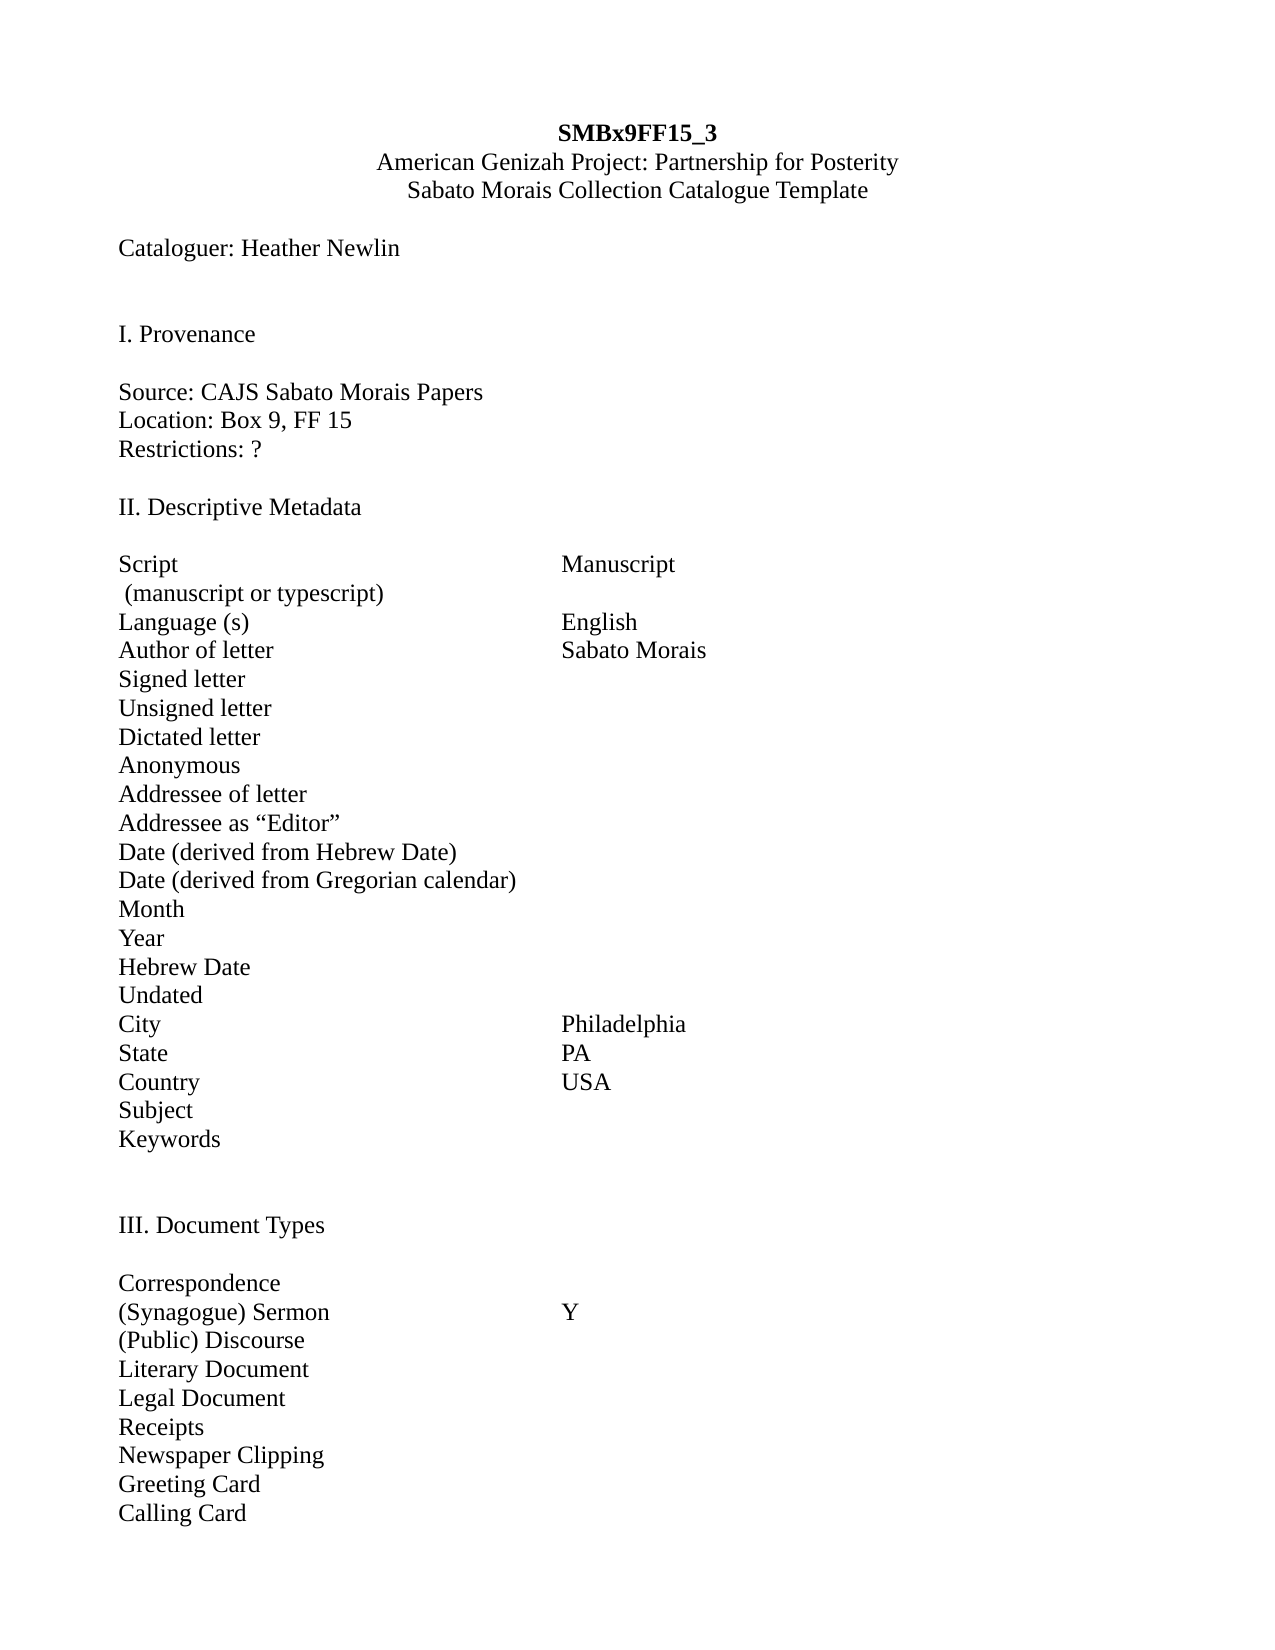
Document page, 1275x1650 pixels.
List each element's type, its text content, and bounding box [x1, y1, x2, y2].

text Location: Box 9, FF 15 [118, 406, 1157, 434]
text Author of letter Sabato Morais [118, 636, 1157, 664]
text American Genizah Project: Partnership for Posterity [118, 147, 1157, 176]
text Anonymous [118, 751, 1157, 779]
text Subject [118, 1096, 1157, 1124]
text Date (derived from Gregorian calendar) [118, 866, 1157, 894]
text State PA [118, 1038, 1157, 1067]
text Restrictions: ? [118, 434, 1157, 463]
text Keywords [118, 1124, 1157, 1153]
text Source: CAJS Sabato Morais Papers [118, 377, 1157, 406]
text III. Document Types [118, 1211, 1157, 1239]
text (Public) Discourse [118, 1326, 1157, 1354]
text Sabato Morais Collection Catalogue Template [118, 176, 1157, 204]
text Addressee as “Editor” [118, 808, 1157, 837]
text Dictated letter [118, 722, 1157, 751]
text Signed letter [118, 664, 1157, 693]
text Legal Document [118, 1383, 1157, 1412]
text Hebrew Date [118, 952, 1157, 981]
text Date (derived from Hebrew Date) [118, 837, 1157, 866]
text Undated [118, 981, 1157, 1009]
text II. Descriptive Metadata [118, 492, 1157, 521]
text Country USA [118, 1067, 1157, 1096]
text Language (s) English [118, 607, 1157, 636]
text Correspondence [118, 1268, 1157, 1297]
text Cataloguer: Heather Newlin [118, 233, 1157, 262]
text Literary Document [118, 1354, 1157, 1383]
text SMBx9FF15_3 [118, 118, 1157, 147]
text City Philadelphia [118, 1009, 1157, 1038]
text Year [118, 923, 1157, 952]
text Script Manuscript [118, 549, 1157, 578]
text I. Provenance [118, 319, 1157, 348]
text (Synagogue) Sermon Y [118, 1297, 1157, 1326]
text Calling Card [118, 1498, 1157, 1527]
text Newspaper Clipping [118, 1441, 1157, 1469]
text Greeting Card [118, 1469, 1157, 1498]
text Unsigned letter [118, 693, 1157, 722]
text Addressee of letter [118, 779, 1157, 808]
text (manuscript or typescript) [118, 578, 1157, 607]
text Month [118, 894, 1157, 923]
text Receipts [118, 1412, 1157, 1441]
